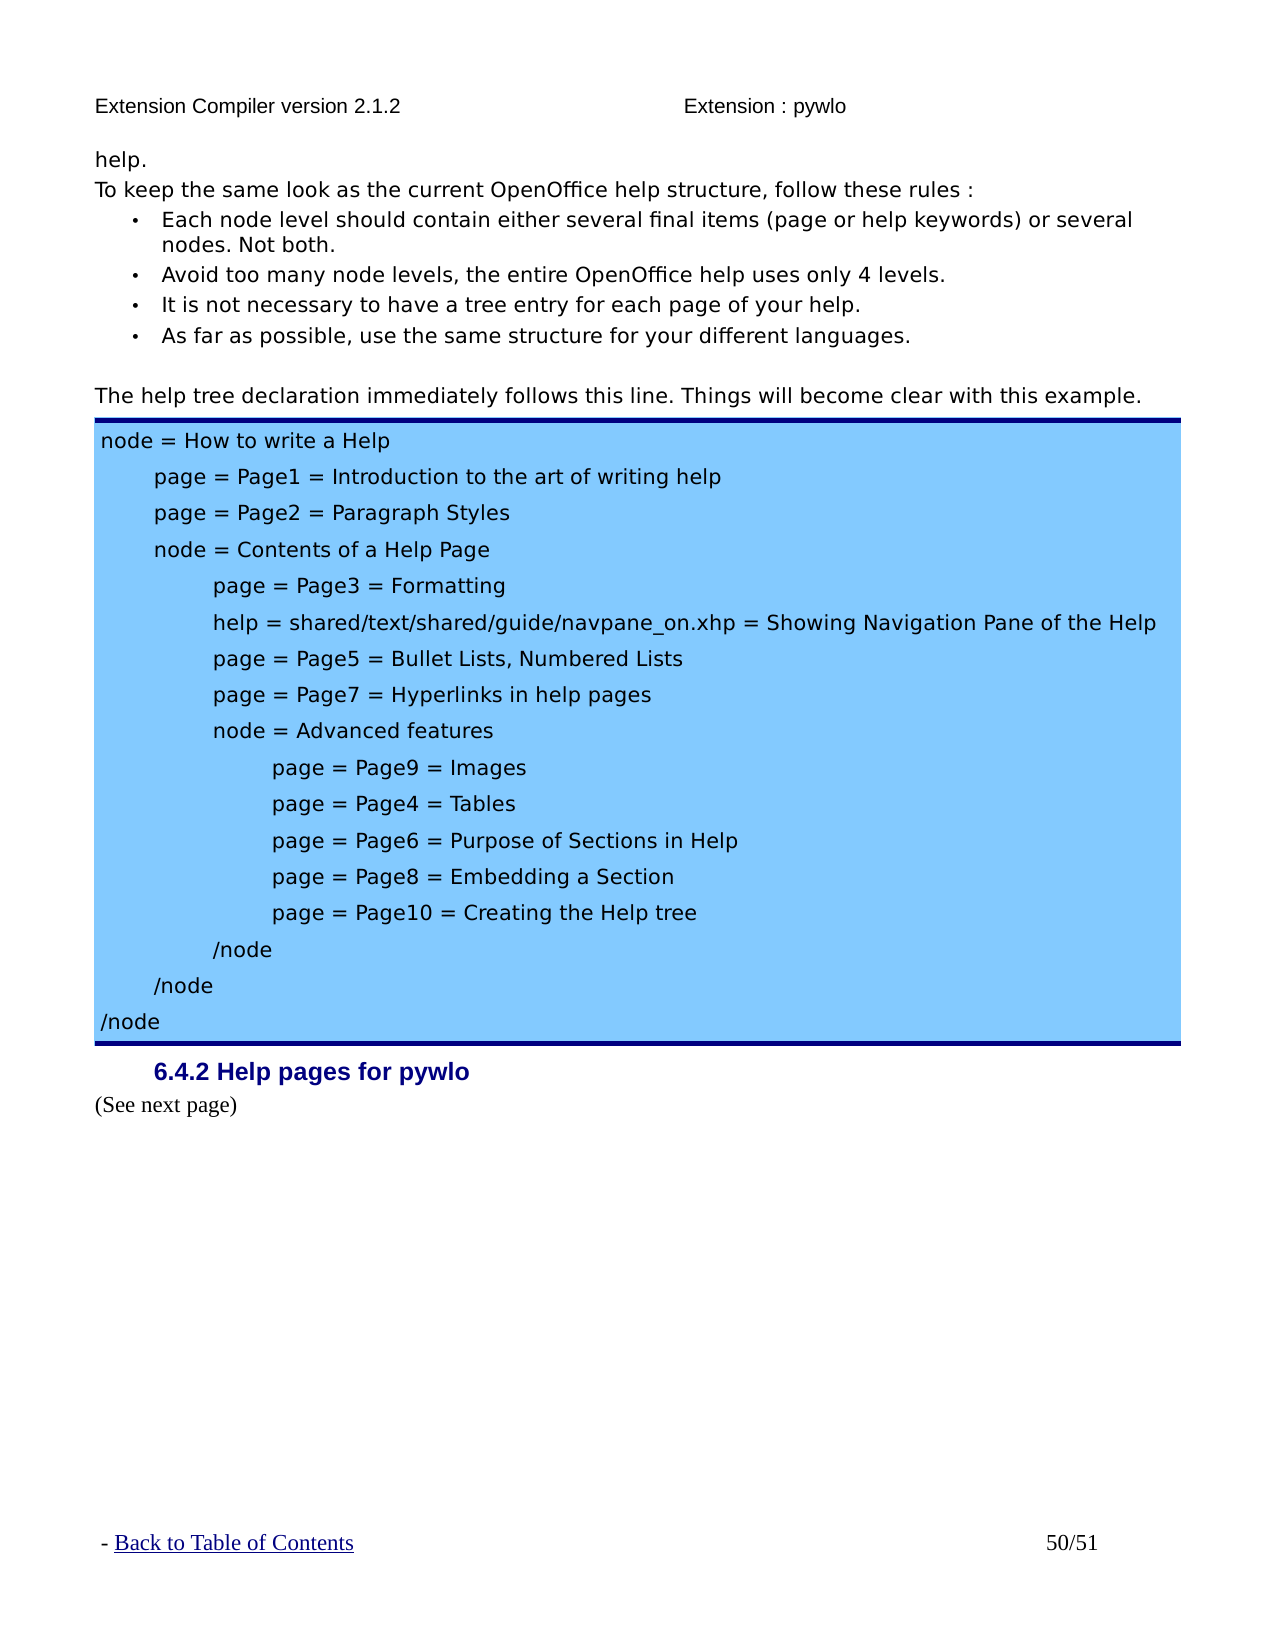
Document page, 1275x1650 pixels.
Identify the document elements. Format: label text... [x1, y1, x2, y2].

text (See next page) [94, 1092, 1181, 1117]
text page = Page2 = Paragraph Styles [94, 490, 1181, 526]
text /node [94, 926, 1181, 962]
text page = Page9 = Images [94, 745, 1181, 780]
text node = Advanced features [94, 708, 1181, 744]
text node = Contents of a Help Page [94, 527, 1181, 562]
text help = shared/text/shared/guide/navpane_on.xhp = Showing Navigation Pane of the Help [94, 599, 1181, 635]
text page = Page4 = Tables [94, 781, 1181, 817]
list Each node level should contain either several final items (page or help keywords) or several nodes. Not both. [132, 208, 1181, 257]
text page = Page6 = Purpose of Sections in Help [94, 817, 1181, 853]
list Avoid too many node levels, the entire OpenOffice help uses only 4 levels. [132, 263, 1181, 287]
text node = How to write a Help [94, 419, 1181, 453]
text help. [94, 147, 1181, 172]
list As far as possible, use the same structure for your different languages. [132, 323, 1181, 348]
text page = Page8 = Embedding a Section [94, 854, 1181, 889]
text page = Page7 = Hyperlinks in help pages [94, 672, 1181, 708]
text /node [94, 963, 1181, 998]
text page = Page1 = Introduction to the art of writing help [94, 454, 1181, 489]
list It is not necessary to have a tree entry for each page of your help. [132, 293, 1181, 318]
text page = Page5 = Bullet Lists, Numbered Lists [94, 636, 1181, 671]
subtitle Help pages for pywlo [153, 1058, 1181, 1086]
text The help tree declaration immediately follows this line. Things will become clear with this example. [94, 384, 1181, 409]
text /node [94, 999, 1181, 1046]
text page = Page10 = Creating the Help tree [94, 890, 1181, 926]
text page = Page3 = Formatting [94, 563, 1181, 598]
text To keep the same look as the current OpenOffice help structure, follow these rules : [94, 178, 1181, 202]
